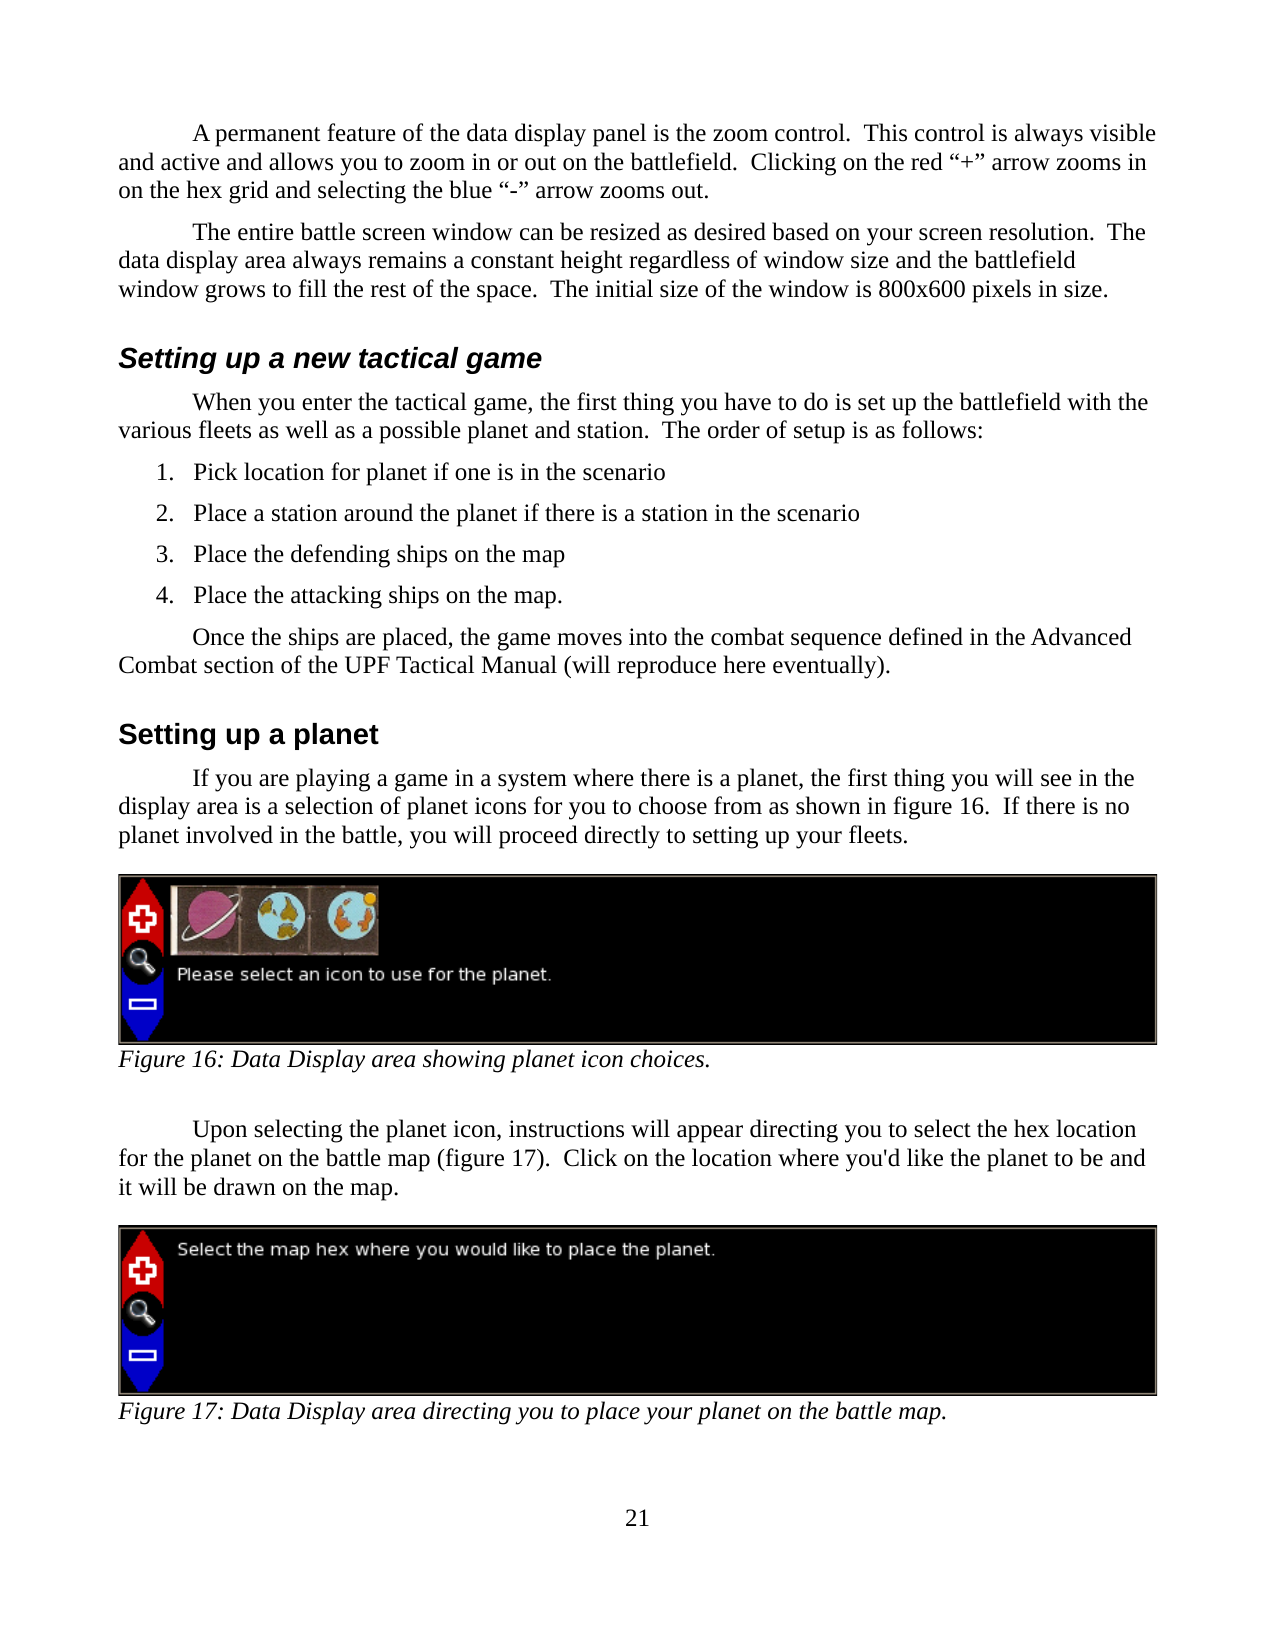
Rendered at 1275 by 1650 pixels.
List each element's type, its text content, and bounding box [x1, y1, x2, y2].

text A permanent feature of the data display panel is the zoom control. This control is always visible and active and allows you to zoom in or out on the battlefield. Clicking on the red “+” arrow zooms in on the hex grid and selecting the blue “-” arrow zooms out. [118, 118, 1157, 204]
list Pick location for planet if one is in the scenario [156, 457, 1157, 485]
picture [118, 874, 1158, 1045]
text The entire battle screen window can be resized as desired based on your screen resolution. The data display area always remains a constant height regardless of window size and the battlefield window grows to fill the rest of the space. The initial size of the window is 800x600 pixels in size. [118, 217, 1157, 303]
text Once the ships are placed, the game moves into the combat sequence defined in the Advanced Combat section of the UPF Tactical Manual (will reproduce here eventually). [118, 622, 1157, 679]
list Place the attacking ships on the map. [156, 580, 1157, 609]
list Place a station around the planet if there is a station in the scenario [156, 498, 1157, 527]
text If you are playing a game in a system where there is a planet, the first thing you will see in the display area is a selection of planet icons for you to choose from as shown in figure 16. If there is no planet involved in the battle, you will proceed directly to setting up your fleets. [118, 763, 1157, 849]
text When you enter the tactical game, the first thing you have to do is set up the battlefield with the various fleets as well as a possible planet and station. The order of setup is as follows: [118, 387, 1157, 444]
text Figure 16: Data Display area showing planet icon choices. [118, 1045, 1157, 1073]
subtitle Setting up a new tactical game [118, 341, 1157, 374]
subtitle Setting up a planet [118, 717, 1157, 750]
picture [118, 1225, 1158, 1396]
text Figure 17: Data Display area directing you to place your planet on the battle map. [118, 1396, 1157, 1424]
text Upon selecting the planet icon, instructions will appear directing you to select the hex location for the planet on the battle map (figure 17). Click on the location where you'd like the planet to be and it will be drawn on the map. [118, 1114, 1157, 1201]
list Place the defending ships on the map [156, 539, 1157, 568]
